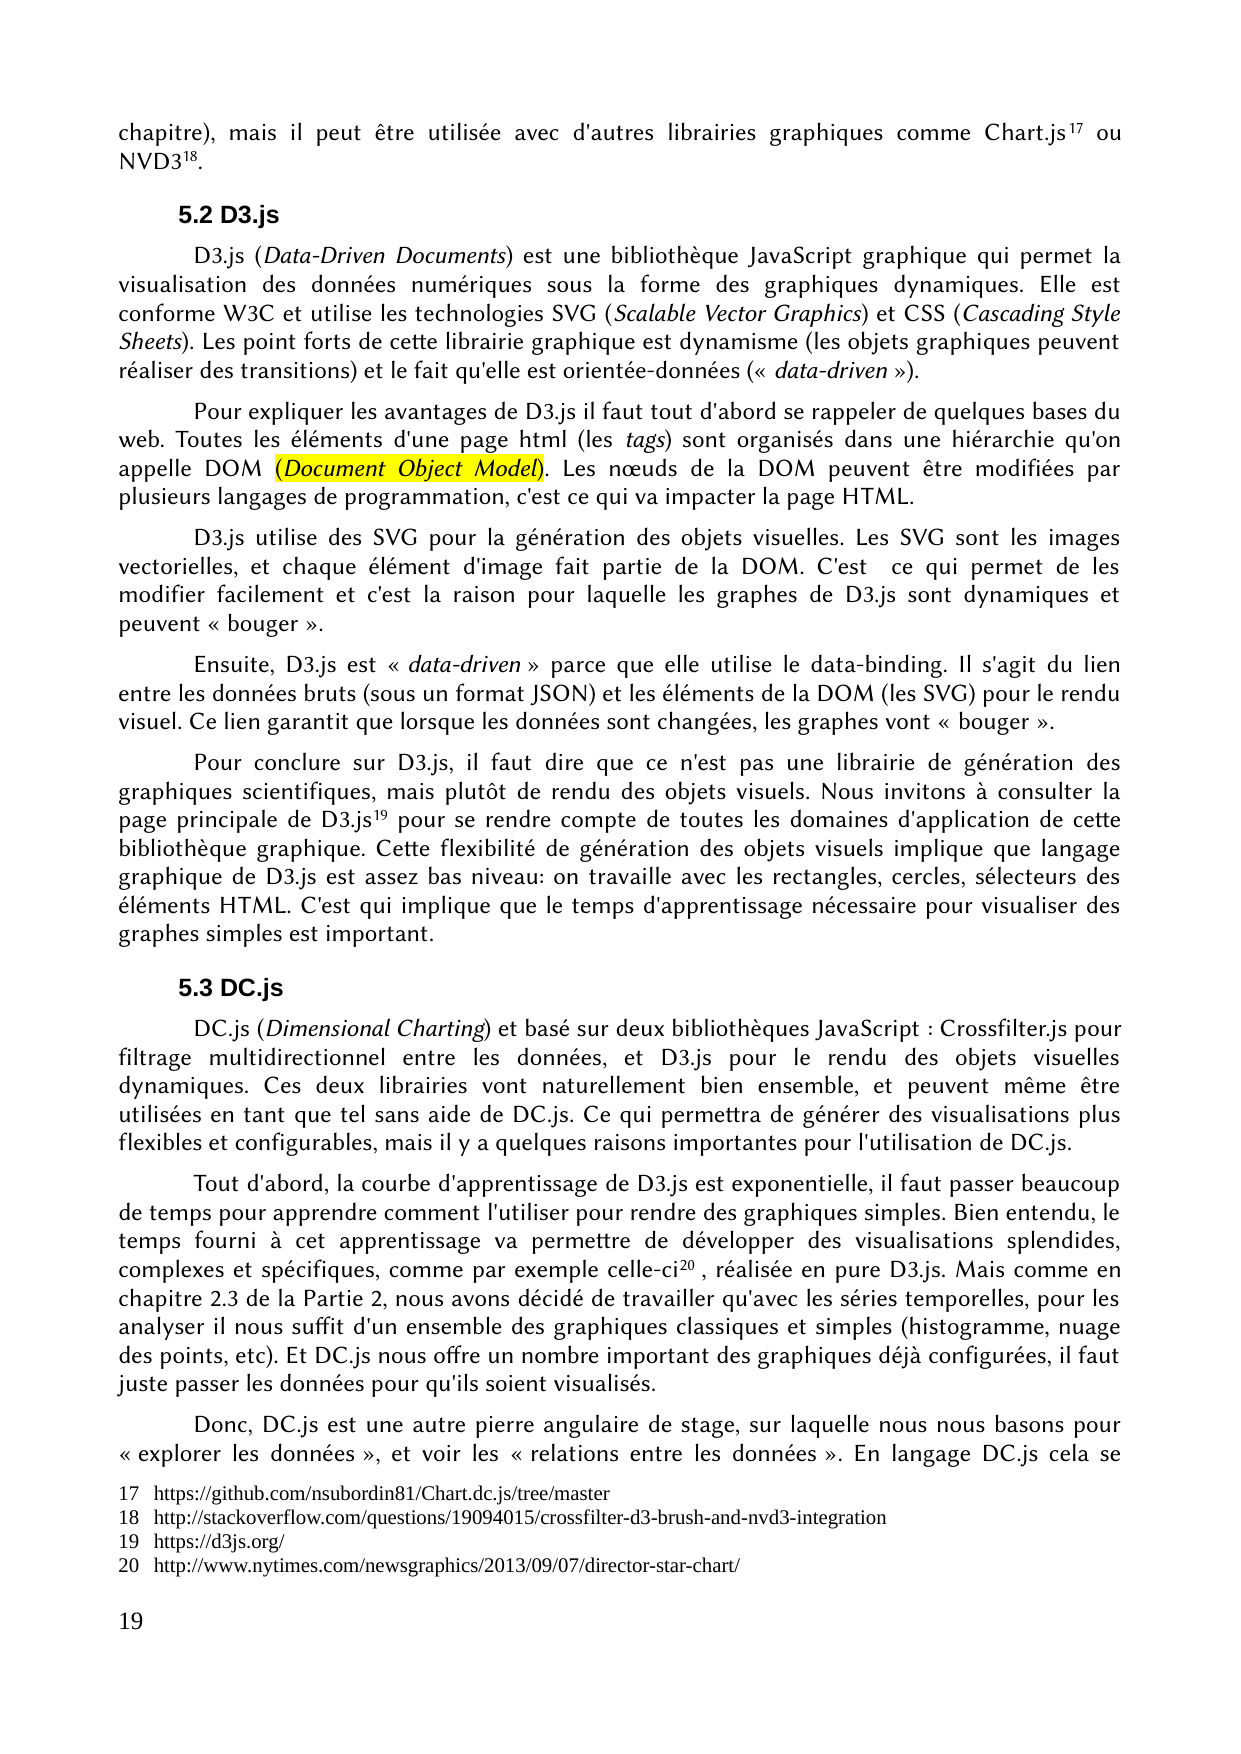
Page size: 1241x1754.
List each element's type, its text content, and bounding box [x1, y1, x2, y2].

subtitle DC.js [118, 973, 1122, 1002]
text http://stackoverflow.com/questions/19094015/crossfilter-d3-brush-and-nvd3-integration [118, 1505, 1122, 1529]
text D3.js utilise des SVG pour la génération des objets visuelles. Les SVG sont les images vectorielles, et chaque élément d'image fait partie de la DOM. C'est ce qui permet de les modifier facilement et c'est la raison pour laquelle les graphes de D3.js sont dynamiques et peuvent « bouger ». [118, 523, 1122, 637]
text Ensuite, D3.js est « data-driven » parce que elle utilise le data-binding. Il s'agit du lien entre les données bruts (sous un format JSON) et les éléments de la DOM (les SVG) pour le rendu visuel. Ce lien garantit que lorsque les données sont changées, les graphes vont « bouger ». [118, 650, 1122, 736]
text https://d3js.org/ [118, 1529, 1122, 1553]
text Pour conclure sur D3.js, il faut dire que ce n'est pas une librairie de génération des graphiques scientifiques, mais plutôt de rendu des objets visuels. Nous invitons à consulter la page principale de D3.js pour se rendre compte de toutes les domaines d'application de cette bibliothèque graphique. Cette flexibilité de génération des objets visuels implique que langage graphique de D3.js est assez bas niveau: on travaille avec les rectangles, cercles, sélecteurs des éléments HTML. C'est qui implique que le temps d'apprentissage nécessaire pour visualiser des graphes simples est important. [118, 748, 1122, 948]
subtitle D3.js [118, 200, 1122, 229]
text https://github.com/nsubordin81/Chart.dc.js/tree/master [118, 1481, 1122, 1505]
text Tout d'abord, la courbe d'apprentissage de D3.js est exponentielle, il faut passer beaucoup de temps pour apprendre comment l'utiliser pour rendre des graphiques simples. Bien entendu, le temps fourni à cet apprentissage va permettre de développer des visualisations splendides, complexes et spécifiques, comme par exemple celle-ci , réalisée en pure D3.js. Mais comme en chapitre 2.3 de la Partie 2, nous avons décidé de travailler qu'avec les séries temporelles, pour les analyser il nous suffit d'un ensemble des graphiques classiques et simples (histogramme, nuage des points, etc). Et DC.js nous offre un nombre important des graphiques déjà configurées, il faut juste passer les données pour qu'ils soient visualisés. [118, 1169, 1122, 1398]
text Donc, DC.js est une autre pierre angulaire de stage, sur laquelle nous nous basons pour « explorer les données », et voir les « relations entre les données ». En langage DC.js cela se [118, 1410, 1122, 1467]
text chapitre), mais il peut être utilisée avec d'autres librairies graphiques comme Chart.js ou NVD3. [118, 118, 1122, 175]
text D3.js (Data-Driven Documents) est une bibliothèque JavaScript graphique qui permet la visualisation des données numériques sous la forme des graphiques dynamiques. Elle est conforme W3C et utilise les technologies SVG (Scalable Vector Graphics) et CSS (Cascading Style Sheets). Les point forts de cette librairie graphique est dynamisme (les objets graphiques peuvent réaliser des transitions) et le fait qu'elle est orientée-données (« data-driven »). [118, 241, 1122, 384]
text DC.js (Dimensional Charting) et basé sur deux bibliothèques JavaScript : Crossfilter.js pour filtrage multidirectionnel entre les données, et D3.js pour le rendu des objets visuelles dynamiques. Ces deux librairies vont naturellement bien ensemble, et peuvent même être utilisées en tant que tel sans aide de DC.js. Ce qui permettra de générer des visualisations plus flexibles et configurables, mais il y a quelques raisons importantes pour l'utilisation de DC.js. [118, 1014, 1122, 1157]
text http://www.nytimes.com/newsgraphics/2013/09/07/director-star-chart/ [118, 1553, 1122, 1577]
text Pour expliquer les avantages de D3.js il faut tout d'abord se rappeler de quelques bases du web. Toutes les éléments d'une page html (les tags) sont organisés dans une hiérarchie qu'on appelle DOM (Document Object Model). Les nœuds de la DOM peuvent être modifiées par plusieurs langages de programmation, c'est ce qui va impacter la page HTML. [118, 397, 1122, 511]
